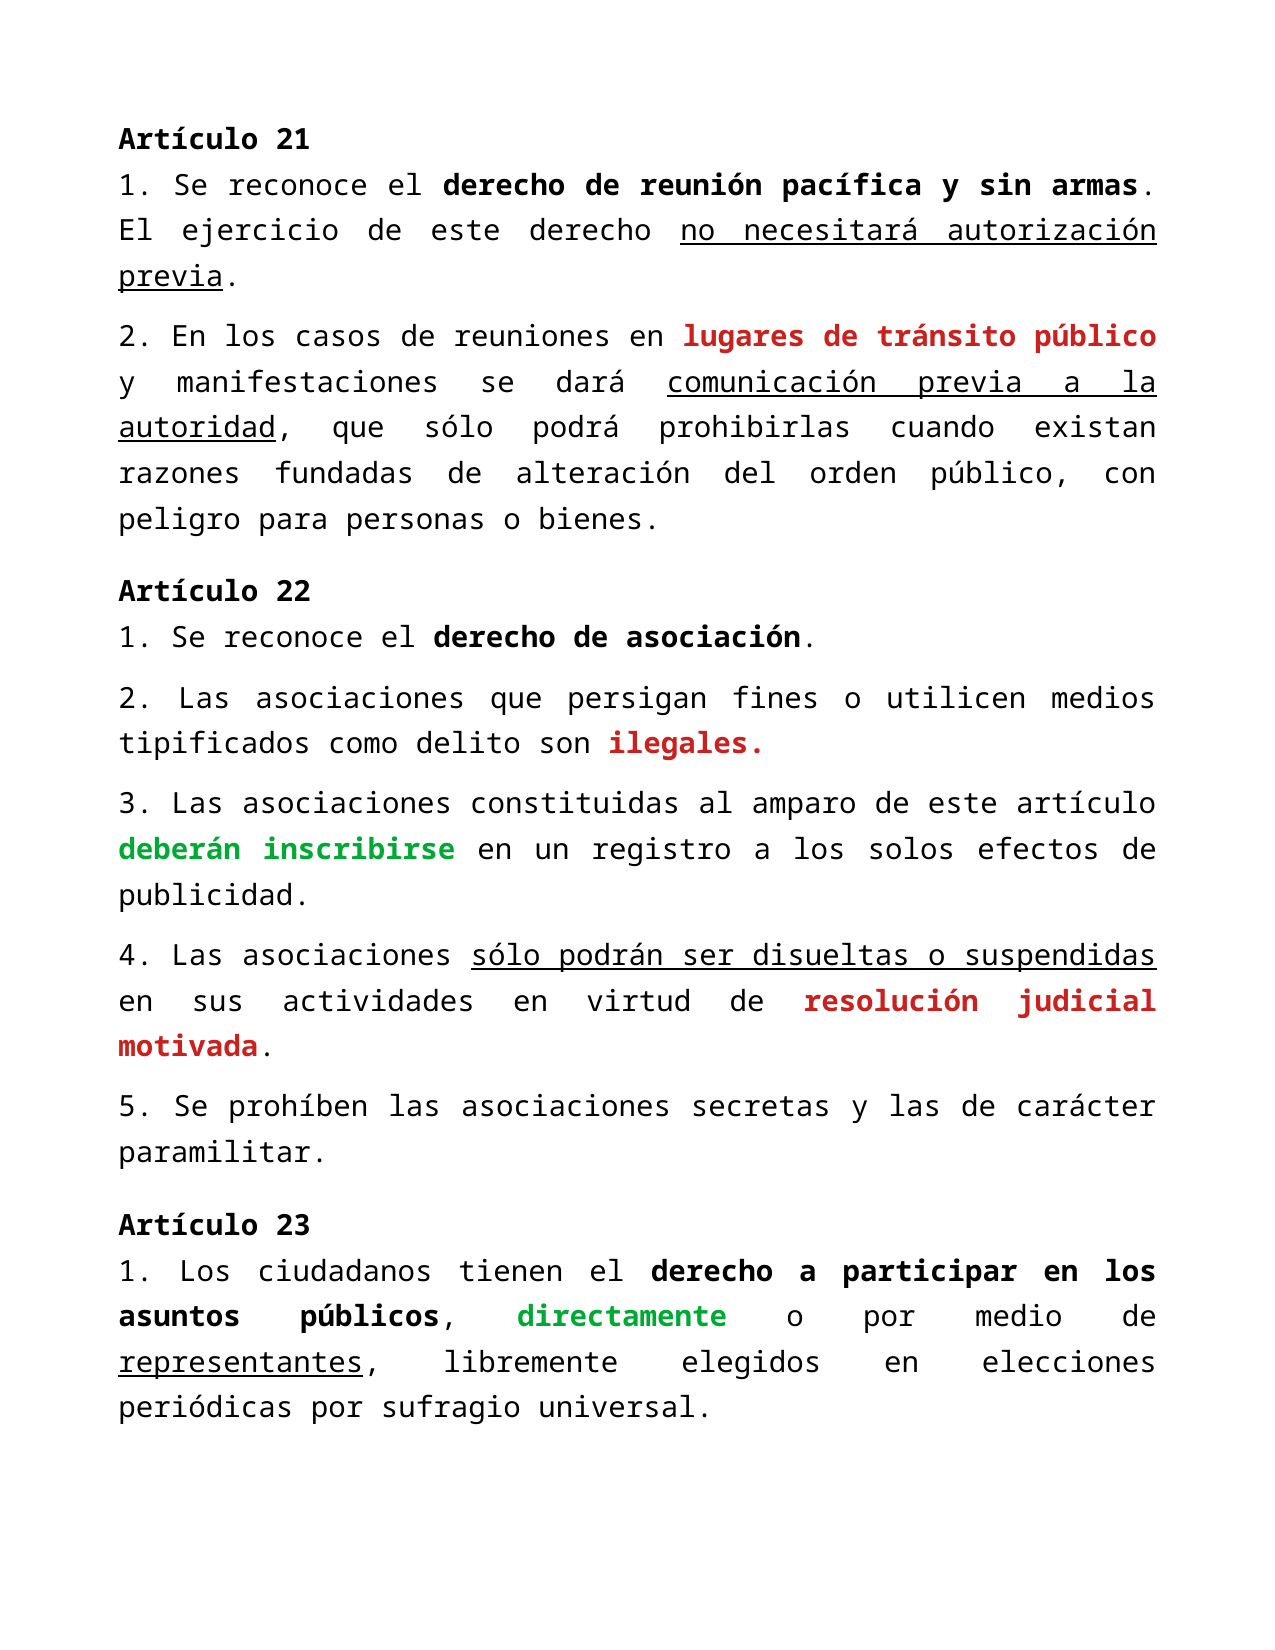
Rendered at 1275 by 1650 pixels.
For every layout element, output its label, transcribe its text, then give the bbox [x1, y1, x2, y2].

text 1. Los ciudadanos tienen el derecho a participar en los asuntos públicos, directamente o por medio de representantes, libremente elegidos en elecciones periódicas por sufragio universal. [118, 1250, 1157, 1426]
text 4. Las asociaciones sólo podrán ser disueltas o suspendidas en sus actividades en virtud de resolución judicial motivada. [118, 934, 1157, 1065]
text 5. Se prohíben las asociaciones secretas y las de carácter paramilitar. [118, 1086, 1157, 1171]
text 3. Las asociaciones constituidas al amparo de este artículo deberán inscribirse en un registro a los solos efectos de publicidad. [118, 783, 1157, 914]
text 1. Se reconoce el derecho de reunión pacífica y sin armas. El ejercicio de este derecho no necesitará autorización previa. [118, 164, 1157, 295]
text 2. En los casos de reuniones en lugares de tránsito público y manifestaciones se dará comunicación previa a la autoridad, que sólo podrá prohibirlas cuando existan razones fundadas de alteración del orden público, con peligro para personas o bienes. [118, 316, 1157, 538]
subtitle Artículo 22 [118, 571, 1157, 610]
subtitle Artículo 23 [118, 1204, 1157, 1244]
text 1. Se reconoce el derecho de asociación. [118, 617, 1157, 656]
subtitle Artículo 21 [118, 118, 1157, 158]
text 2. Las asociaciones que persigan fines o utilicen medios tipificados como delito son ilegales. [118, 677, 1157, 762]
